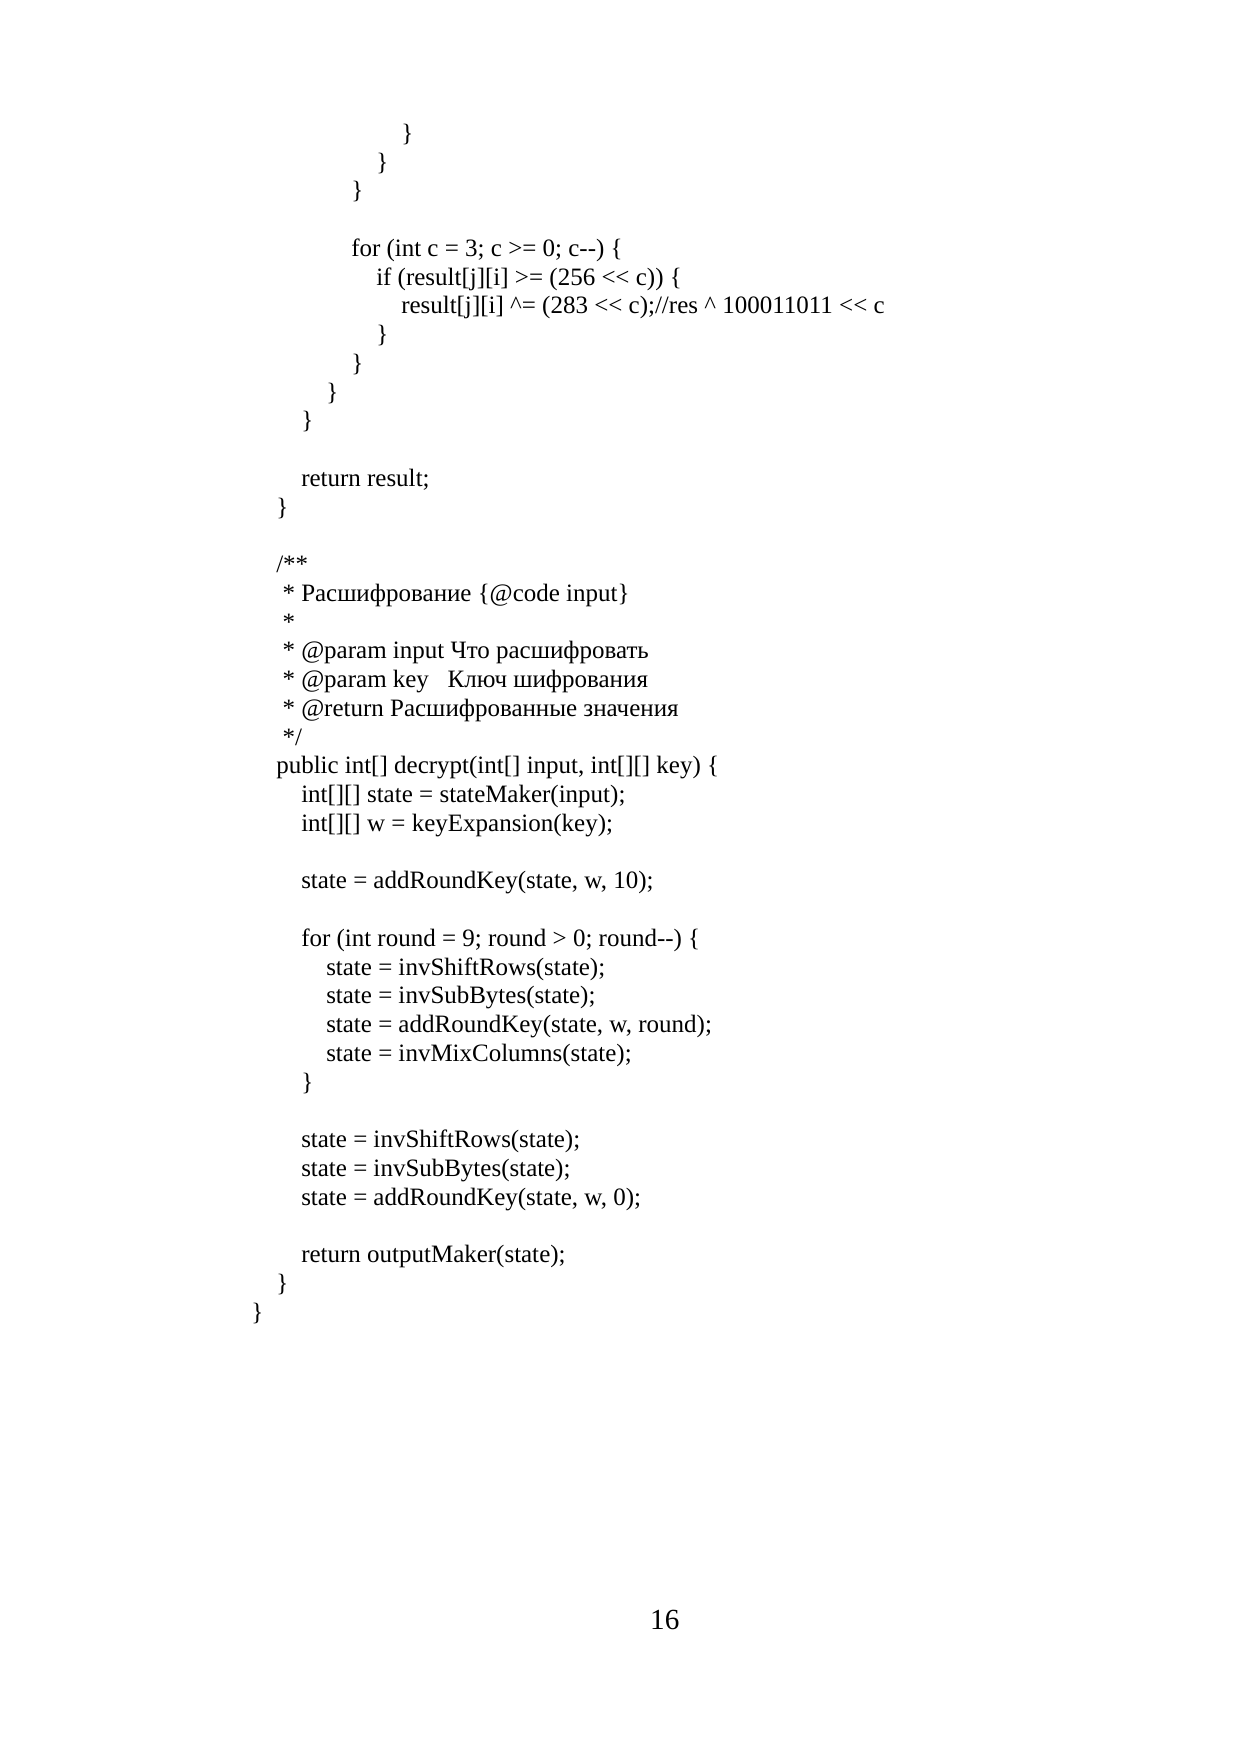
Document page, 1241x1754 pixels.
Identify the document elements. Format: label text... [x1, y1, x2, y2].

text state = addRoundKey(state, w, round); [177, 1009, 1152, 1038]
text for (int round = 9; round > 0; round--) { [177, 923, 1152, 952]
text int[][] w = keyExpansion(key); [177, 808, 1152, 837]
text * [177, 607, 1152, 636]
text } [177, 492, 1152, 521]
text return outputMaker(state); [177, 1239, 1152, 1268]
text } [177, 118, 1152, 147]
text } [177, 377, 1152, 406]
text /** [177, 549, 1152, 578]
text state = invSubBytes(state); [177, 1153, 1152, 1182]
text } [177, 406, 1152, 434]
text } [177, 147, 1152, 176]
text } [177, 1268, 1152, 1297]
text state = invShiftRows(state); [177, 952, 1152, 981]
text result[j][i] ^= (283 << c);//res ^ 100011011 << c [177, 291, 1152, 319]
text state = invSubBytes(state); [177, 981, 1152, 1009]
text * Расшифрование {@code input} [177, 578, 1152, 607]
text state = invShiftRows(state); [177, 1124, 1152, 1153]
text } [177, 176, 1152, 204]
text } [177, 1067, 1152, 1096]
text public int[] decrypt(int[] input, int[][] key) { [177, 751, 1152, 779]
text int[][] state = stateMaker(input); [177, 779, 1152, 808]
text } [177, 348, 1152, 377]
text state = invMixColumns(state); [177, 1038, 1152, 1067]
text if (result[j][i] >= (256 << c)) { [177, 262, 1152, 291]
text } [177, 319, 1152, 348]
text */ [177, 722, 1152, 751]
text for (int c = 3; c >= 0; c--) { [177, 233, 1152, 262]
text * @param key Ключ шифрования [177, 664, 1152, 693]
text state = addRoundKey(state, w, 10); [177, 866, 1152, 894]
text return result; [177, 463, 1152, 492]
text } [177, 1297, 1152, 1326]
text * @return Расшифрованные значения [177, 693, 1152, 722]
text * @param input Что расшифровать [177, 636, 1152, 664]
text state = addRoundKey(state, w, 0); [177, 1182, 1152, 1211]
